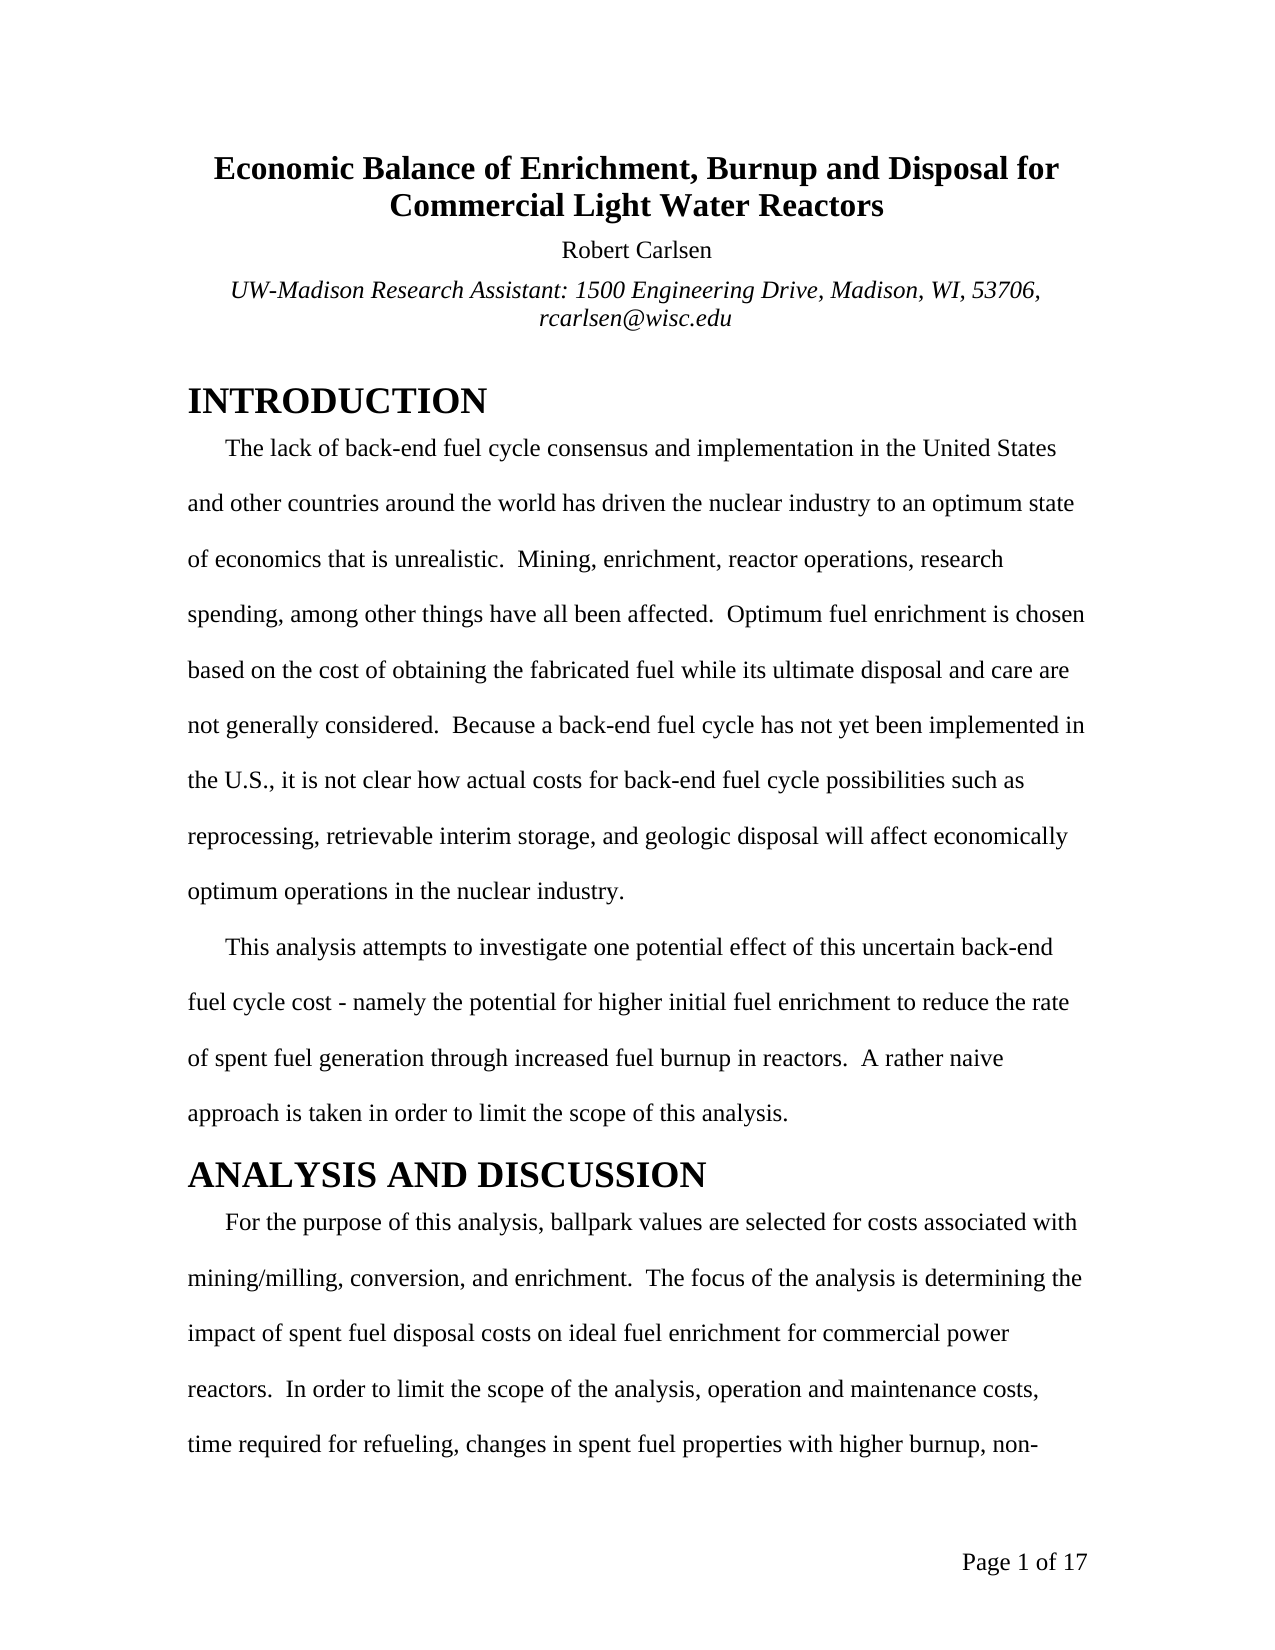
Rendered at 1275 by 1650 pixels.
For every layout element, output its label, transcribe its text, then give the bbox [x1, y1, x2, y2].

subtitle Economic Balance of Enrichment, Burnup and Disposal for Commercial Light Water Reactors [186, 150, 1087, 224]
subtitle Robert Carlsen [186, 236, 1087, 264]
text For the purpose of this analysis, ballpark values are selected for costs associated with mining/milling, conversion, and enrichment. The focus of the analysis is determining the impact of spent fuel disposal costs on ideal fuel enrichment for commercial power reactors. In order to limit the scope of the analysis, operation and maintenance costs, time required for refueling, changes in spent fuel properties with higher burnup, non- [187, 1208, 1087, 1458]
text This analysis attempts to investigate one potential effect of this uncertain back-end fuel cycle cost - namely the potential for higher initial fuel enrichment to reduce the rate of spent fuel generation through increased fuel burnup in reactors. A rather naive approach is taken in order to limit the scope of this analysis. [187, 933, 1087, 1127]
subtitle INTRODUCTION [187, 380, 1087, 422]
subtitle ANALYSIS AND DISCUSSION [187, 1154, 1087, 1196]
subtitle UW-Madison Research Assistant: 1500 Engineering Drive, Madison, WI, 53706, rcarlsen@wisc.edu [186, 276, 1087, 332]
text The lack of back-end fuel cycle consensus and implementation in the United States and other countries around the world has driven the nuclear industry to an optimum state of economics that is unrealistic. Mining, enrichment, reactor operations, research spending, among other things have all been affected. Optimum fuel enrichment is chosen based on the cost of obtaining the fabricated fuel while its ultimate disposal and care are not generally considered. Because a back-end fuel cycle has not yet been implemented in the U.S., it is not clear how actual costs for back-end fuel cycle possibilities such as reprocessing, retrievable interim storage, and geologic disposal will affect economically optimum operations in the nuclear industry. [187, 434, 1087, 905]
